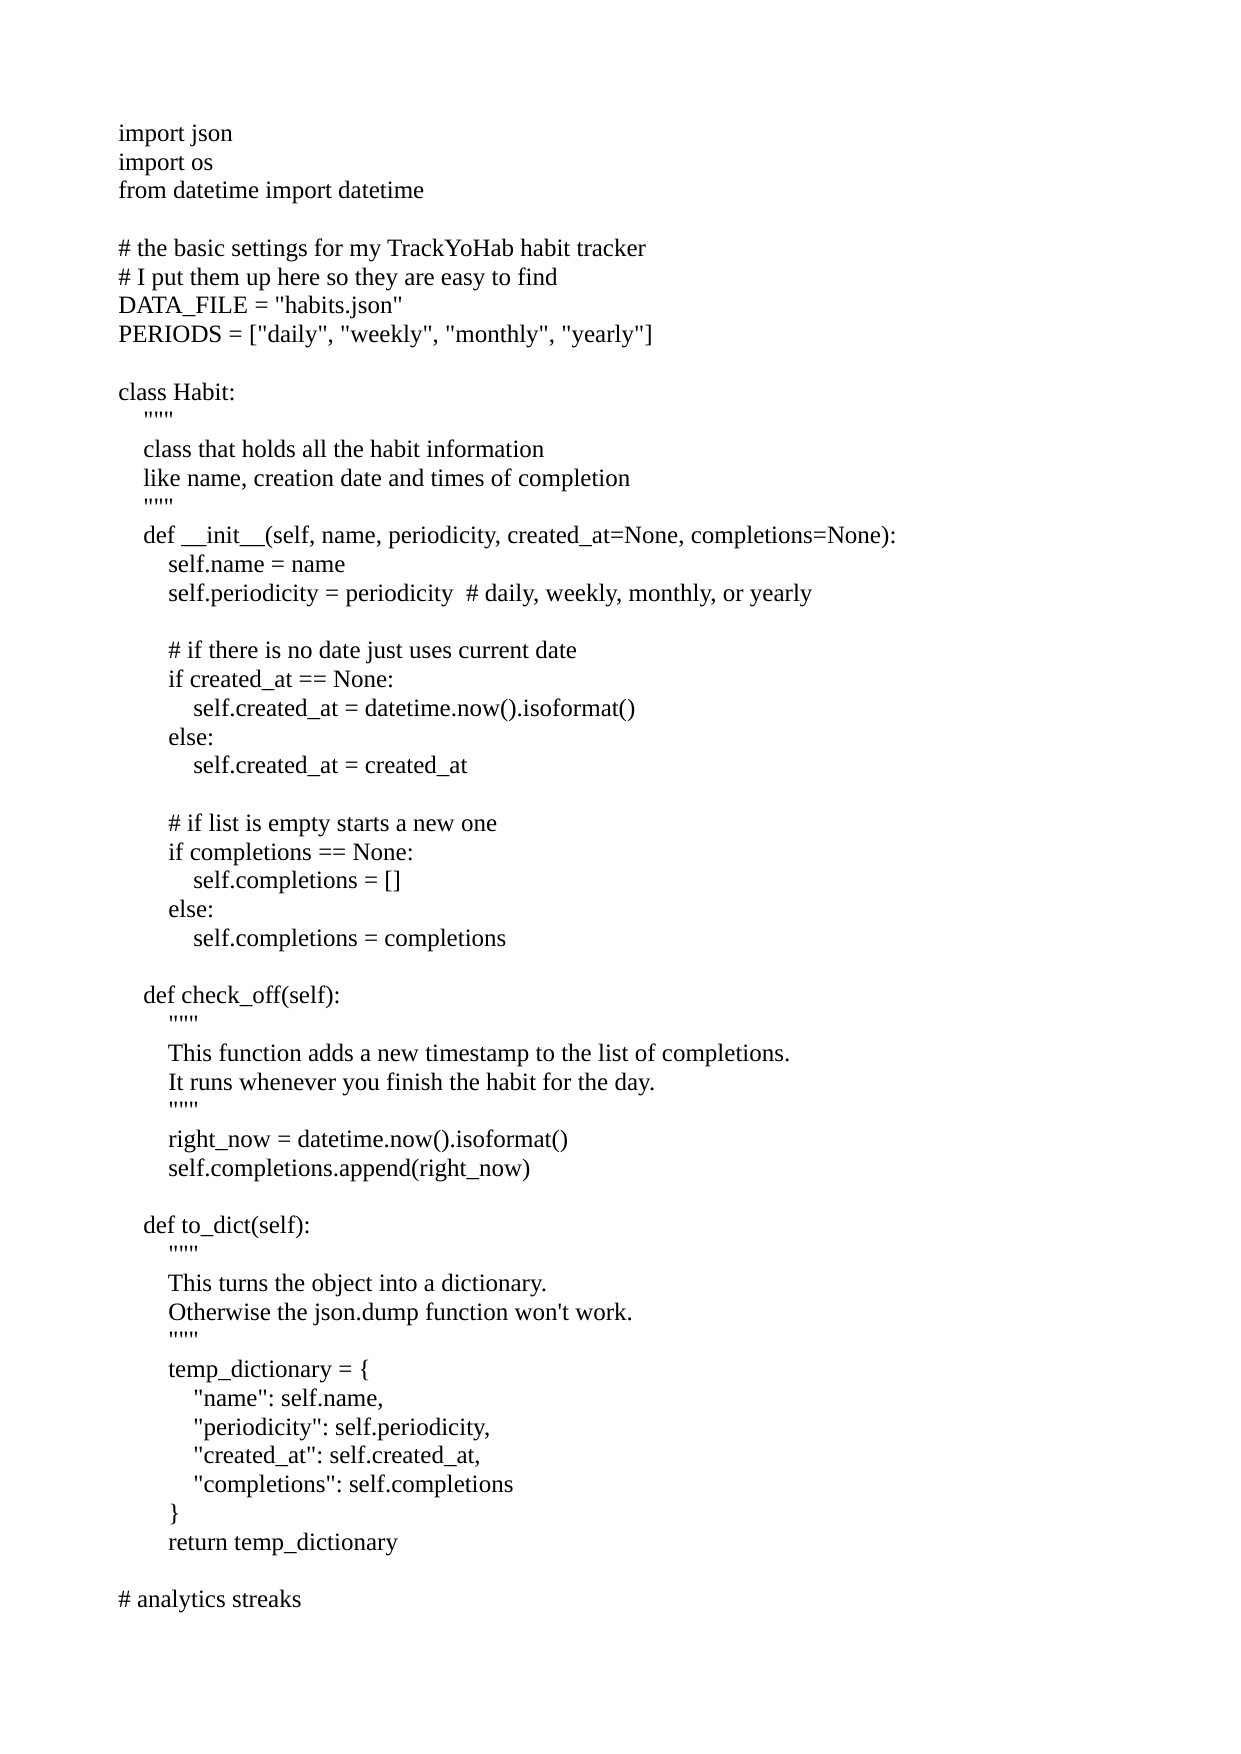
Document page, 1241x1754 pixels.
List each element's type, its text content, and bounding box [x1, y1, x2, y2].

text import json import os from datetime import datetime # the basic settings for my TrackYoHab habit tracker # I put them up here so they are easy to find DATA_FILE = "habits.json" PERIODS = ["daily", "weekly", "monthly", "yearly"] class Habit: """ class that holds all the habit information like name, creation date and times of completion """ def __init__(self, name, periodicity, created_at=None, completions=None): self.name = name self.periodicity = periodicity # daily, weekly, monthly, or yearly # if there is no date just uses current date if created_at == None: self.created_at = datetime.now().isoformat() else: self.created_at = created_at # if list is empty starts a new one if completions == None: self.completions = [] else: self.completions = completions def check_off(self): """ This function adds a new timestamp to the list of completions. It runs whenever you finish the habit for the day. """ right_now = datetime.now().isoformat() self.completions.append(right_now) def to_dict(self): """ This turns the object into a dictionary. Otherwise the json.dump function won't work. """ temp_dictionary = { "name": self.name, "periodicity": self.periodicity, "created_at": self.created_at, "completions": self.completions } return temp_dictionary # analytics streaks [118, 118, 1122, 1613]
